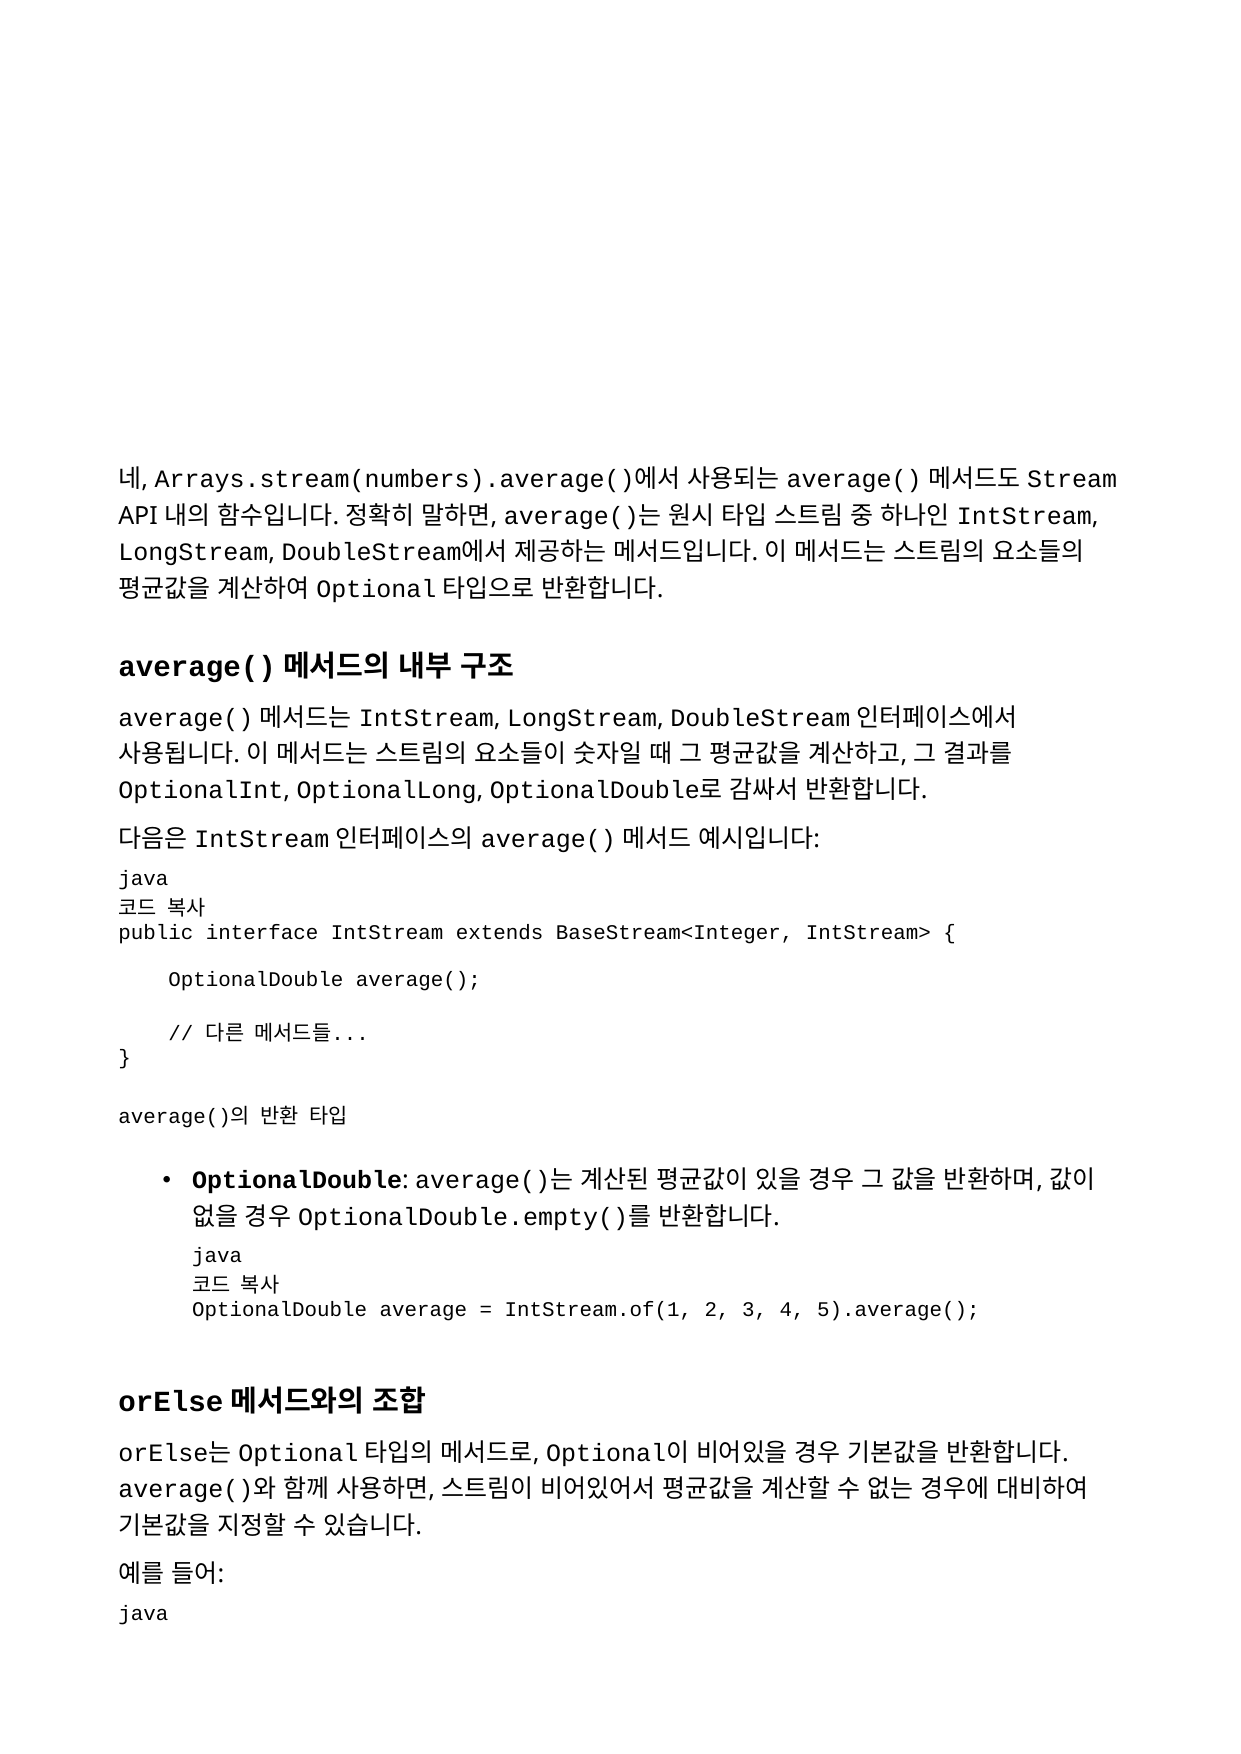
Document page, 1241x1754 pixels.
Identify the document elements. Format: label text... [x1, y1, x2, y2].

text 코드 복사 [118, 891, 1122, 922]
text 네, Arrays.stream(numbers).average()에서 사용되는 average() 메서드도 Stream API 내의 함수입니다. 정확히 말하면, average()는 원시 타입 스트림 중 하나인 IntStream, LongStream, DoubleStream에서 제공하는 메서드입니다. 이 메서드는 스트림의 요소들의 평균값을 계산하여 Optional 타입으로 반환합니다. [118, 459, 1122, 604]
text public interface IntStream extends BaseStream<Integer, IntStream> { [118, 922, 1122, 945]
list OptionalDouble: average()는 계산된 평균값이 있을 경우 그 값을 반환하며, 값이 없을 경우 OptionalDouble.empty()를 반환합니다. [162, 1160, 1122, 1233]
text OptionalDouble average(); [118, 969, 1122, 993]
subtitle orElse 메서드와의 조합 [118, 1377, 1122, 1420]
text // 다른 메서드들... [118, 1016, 1122, 1047]
text java [118, 868, 1122, 891]
text orElse는 Optional 타입의 메서드로, Optional이 비어있을 경우 기본값을 반환합니다. average()와 함께 사용하면, 스트림이 비어있어서 평균값을 계산할 수 없는 경우에 대비하여 기본값을 지정할 수 있습니다. [118, 1432, 1122, 1541]
list java [162, 1245, 1122, 1269]
text 예를 들어: [118, 1554, 1122, 1590]
text average()의 반환 타입 [118, 1100, 1122, 1130]
subtitle average() 메서드의 내부 구조 [118, 642, 1122, 685]
text java [118, 1603, 1122, 1626]
list 코드 복사 [162, 1269, 1122, 1299]
list OptionalDouble average = IntStream.of(1, 2, 3, 4, 5).average(); [162, 1299, 1122, 1323]
text } [118, 1047, 1122, 1070]
text average() 메서드는 IntStream, LongStream, DoubleStream 인터페이스에서 사용됩니다. 이 메서드는 스트림의 요소들이 숫자일 때 그 평균값을 계산하고, 그 결과를 OptionalInt, OptionalLong, OptionalDouble로 감싸서 반환합니다. [118, 697, 1122, 806]
text 다음은 IntStream 인터페이스의 average() 메서드 예시입니다: [118, 819, 1122, 855]
